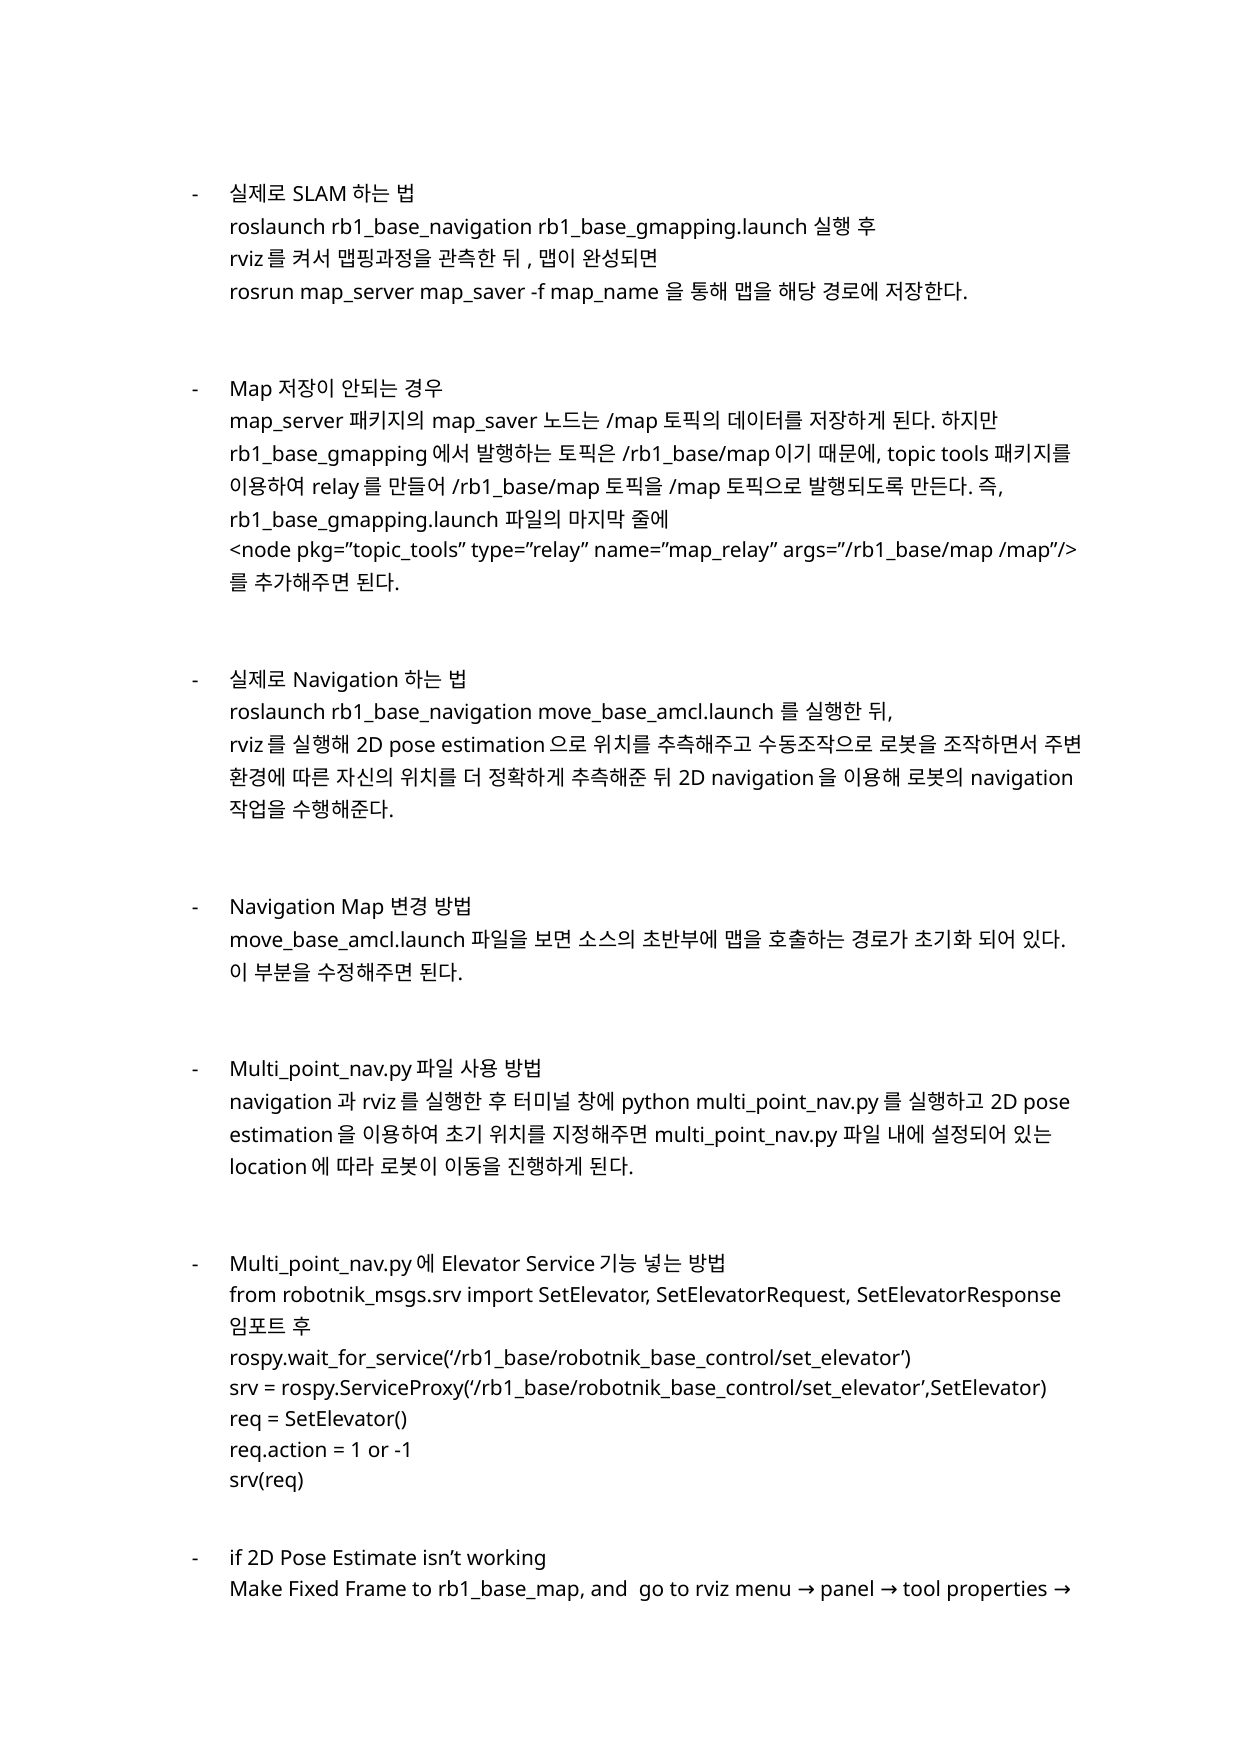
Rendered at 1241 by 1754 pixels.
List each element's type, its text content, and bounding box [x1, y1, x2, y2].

list 실제로 SLAM 하는 법 roslaunch rb1_base_navigation rb1_base_gmapping.launch 실행 후 rviz를 켜서 맵핑과정을 관측한 뒤 , 맵이 완성되면 rosrun map_server map_saver -f map_name 을 통해 맵을 해당 경로에 저장한다. [192, 177, 1090, 306]
list Map 저장이 안되는 경우 map_server 패키지의 map_saver 노드는 /map 토픽의 데이터를 저장하게 된다. 하지만 rb1_base_gmapping에서 발행하는 토픽은 /rb1_base/map이기 때문에, topic tools 패키지를 이용하여 relay를 만들어 /rb1_base/map 토픽을 /map 토픽으로 발행되도록 만든다. 즉, rb1_base_gmapping.launch 파일의 마지막 줄에 <node pkg=”topic_tools” type=”relay” name=”map_relay” args=”/rb1_base/map /map”/> 를 추가해주면 된다. [192, 372, 1090, 596]
list if 2D Pose Estimate isn’t working Make Fixed Frame to rb1_base_map, and go to rviz menu → panel → tool properties → [192, 1543, 1090, 1602]
list Multi_point_nav.py파일 사용 방법 navigation과 rviz를 실행한 후 터미널 창에 python multi_point_nav.py를 실행하고 2D pose estimation을 이용하여 초기 위치를 지정해주면 multi_point_nav.py 파일 내에 설정되어 있는 location에 따라 로봇이 이동을 진행하게 된다. [192, 1052, 1090, 1181]
list Multi_point_nav.py에 Elevator Service기능 넣는 방법 from robotnik_msgs.srv import SetElevator, SetElevatorRequest, SetElevatorResponse 임포트 후 rospy.wait_for_service(‘/rb1_base/robotnik_base_control/set_elevator’) srv = rospy.ServiceProxy(‘/rb1_base/robotnik_base_control/set_elevator’,SetElevator) req = SetElevator() req.action = 1 or -1 srv(req) [192, 1247, 1090, 1524]
list 실제로 Navigation 하는 법 roslaunch rb1_base_navigation move_base_amcl.launch 를 실행한 뒤, rviz를 실행해 2D pose estimation으로 위치를 추측해주고 수동조작으로 로봇을 조작하면서 주변 환경에 따른 자신의 위치를 더 정확하게 추측해준 뒤 2D navigation을 이용해 로봇의 navigation 작업을 수행해준다. [192, 663, 1090, 824]
list Navigation Map 변경 방법 move_base_amcl.launch 파일을 보면 소스의 초반부에 맵을 호출하는 경로가 초기화 되어 있다. 이 부분을 수정해주면 된다. [192, 890, 1090, 986]
